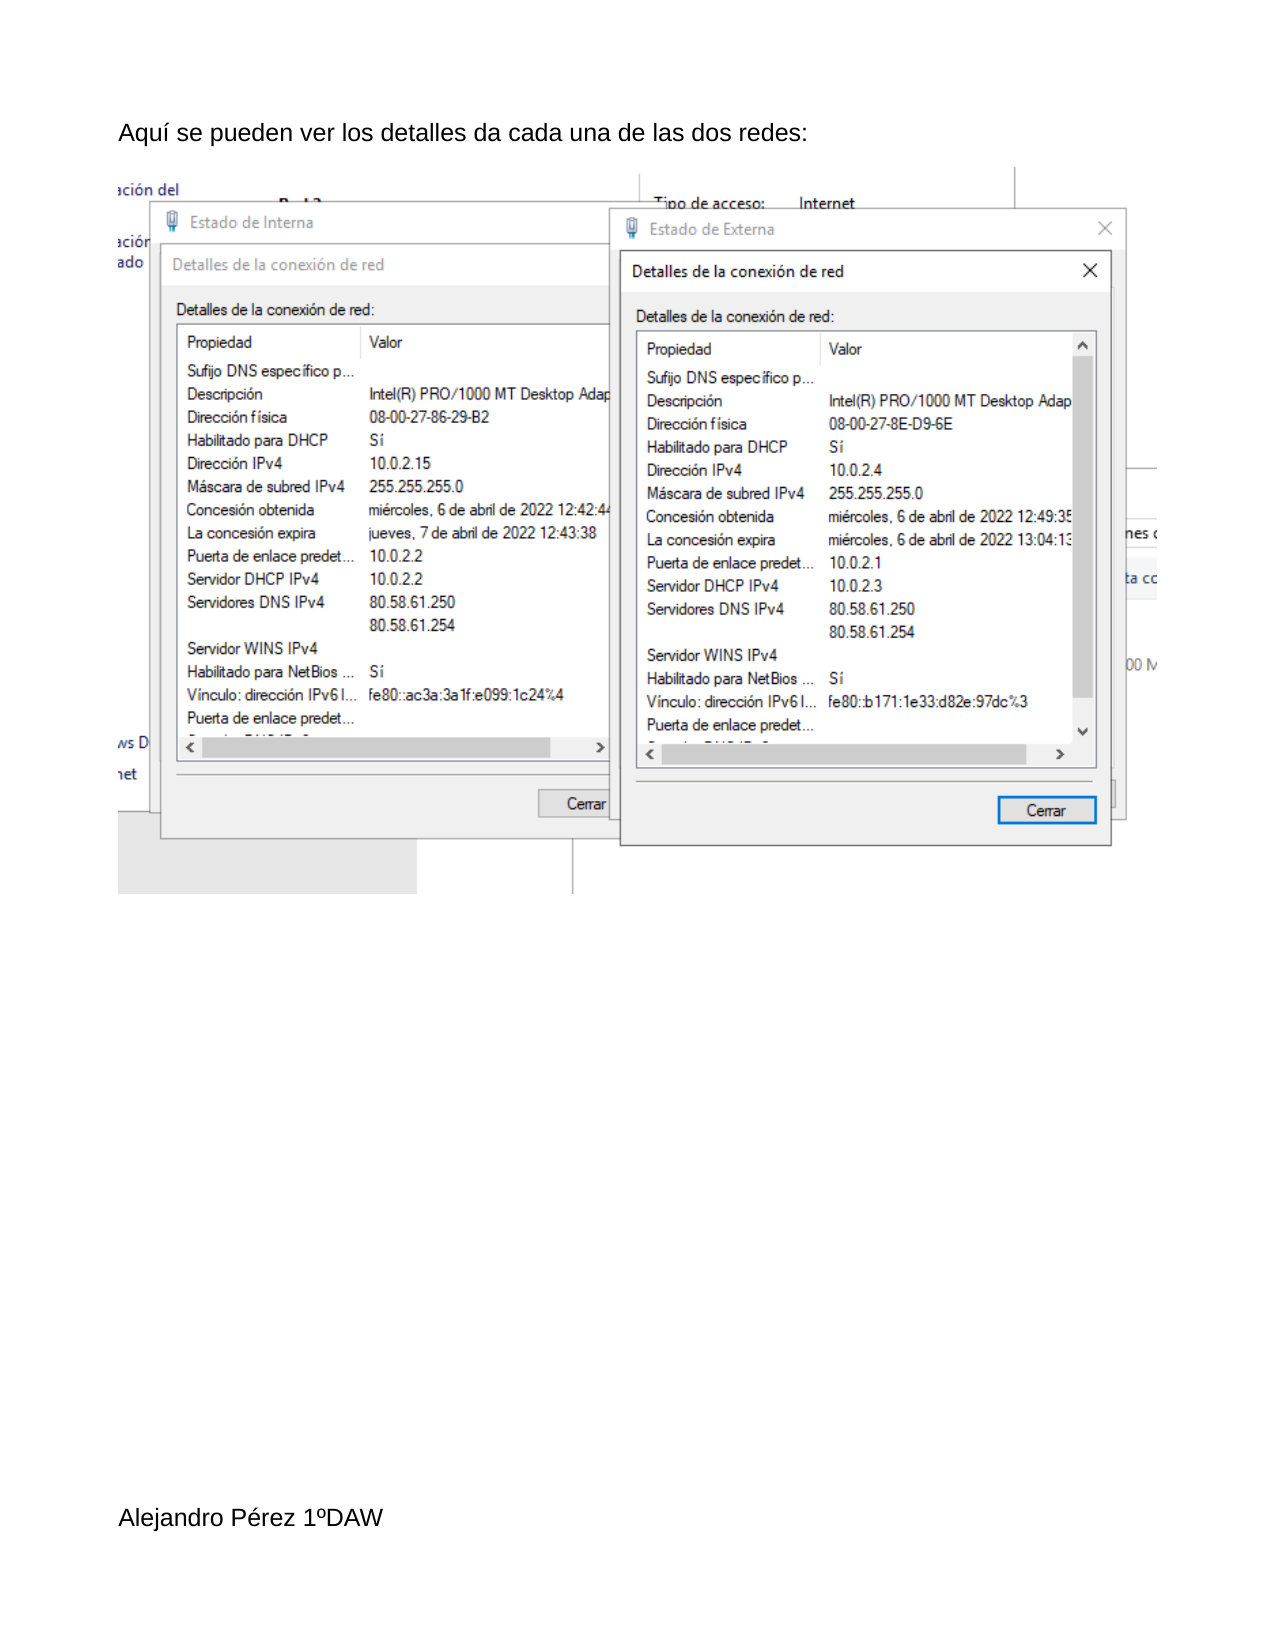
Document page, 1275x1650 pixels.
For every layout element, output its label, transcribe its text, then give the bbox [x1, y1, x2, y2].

text Aquí se pueden ver los detalles da cada una de las dos redes: [118, 118, 1157, 147]
picture [118, 167, 1157, 894]
